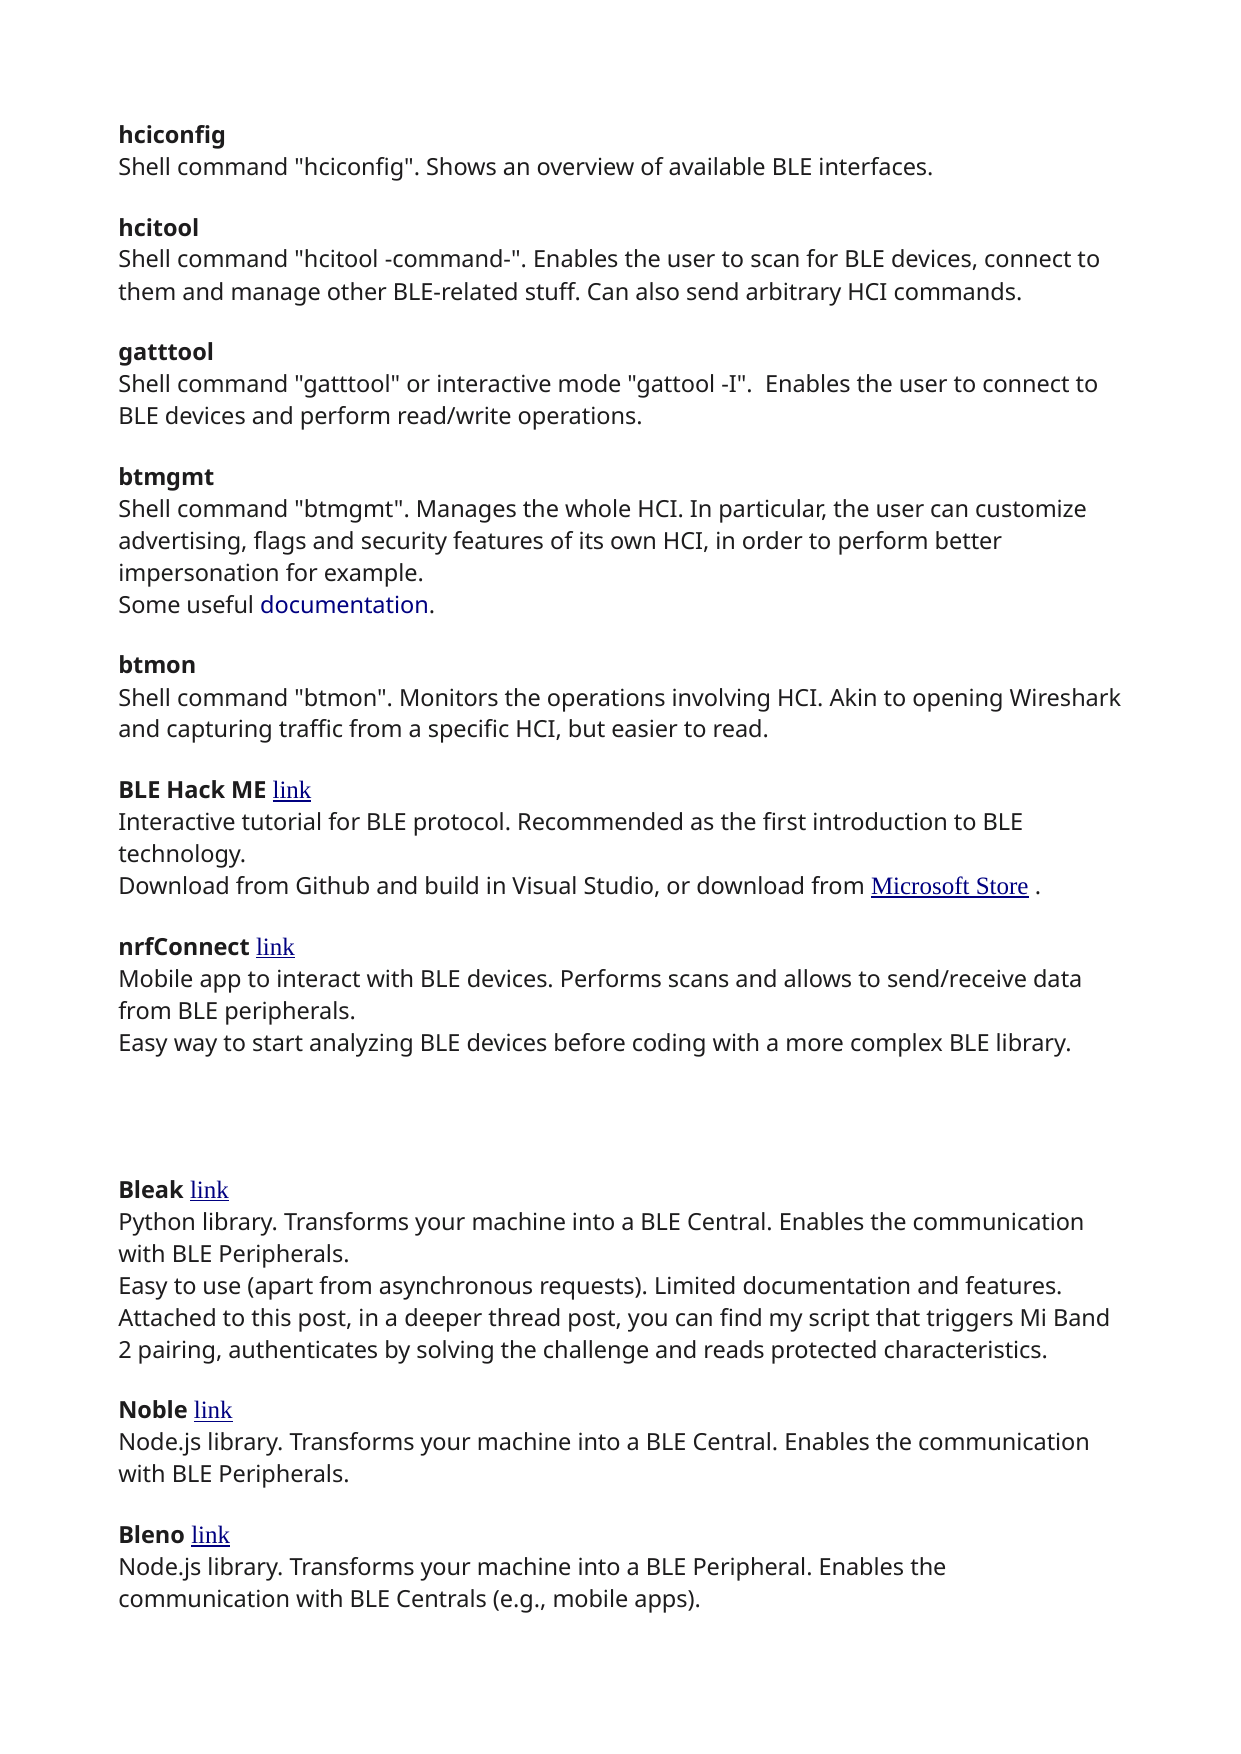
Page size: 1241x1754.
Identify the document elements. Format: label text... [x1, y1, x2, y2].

text btmon Shell command "btmon". Monitors the operations involving HCI. Akin to opening Wireshark and capturing traffic from a specific HCI, but easier to read. [118, 649, 1122, 745]
text hciconfig Shell command "hciconfig". Shows an overview of available BLE interfaces. [118, 118, 1122, 182]
text btmgmt Shell command "btmgmt". Manages the whole HCI. In particular, the user can customize advertising, flags and security features of its own HCI, in order to perform better impersonation for example. Some useful documentation. [118, 460, 1122, 620]
text Bleno link Node.js library. Transforms your machine into a BLE Peripheral. Enables the communication with BLE Centrals (e.g., mobile apps). [118, 1518, 1122, 1614]
text Bleak link Python library. Transforms your machine into a BLE Central. Enables the communication with BLE Peripherals. Easy to use (apart from asynchronous requests). Limited documentation and features. Attached to this post, in a deeper thread post, you can find my script that triggers Mi Band 2 pairing, authenticates by solving the challenge and reads protected characteristics. [118, 1173, 1122, 1365]
text hcitool Shell command "hcitool -command-". Enables the user to scan for BLE devices, connect to them and manage other BLE-related stuff. Can also send arbitrary HCI commands. [118, 211, 1122, 307]
text nrfConnect link Mobile app to interact with BLE devices. Performs scans and allows to send/receive data from BLE peripherals. Easy way to start analyzing BLE devices before coding with a more complex BLE library. [118, 930, 1122, 1058]
text Noble link Node.js library. Transforms your machine into a BLE Central. Enables the communication with BLE Peripherals. [118, 1394, 1122, 1490]
text gatttool Shell command "gatttool" or interactive mode "gattool -I". Enables the user to connect to BLE devices and perform read/write operations. [118, 336, 1122, 431]
text BLE Hack ME link Interactive tutorial for BLE protocol. Recommended as the first introduction to BLE technology. Download from Github and build in Visual Studio, or download from Microsoft Store . [118, 773, 1122, 901]
